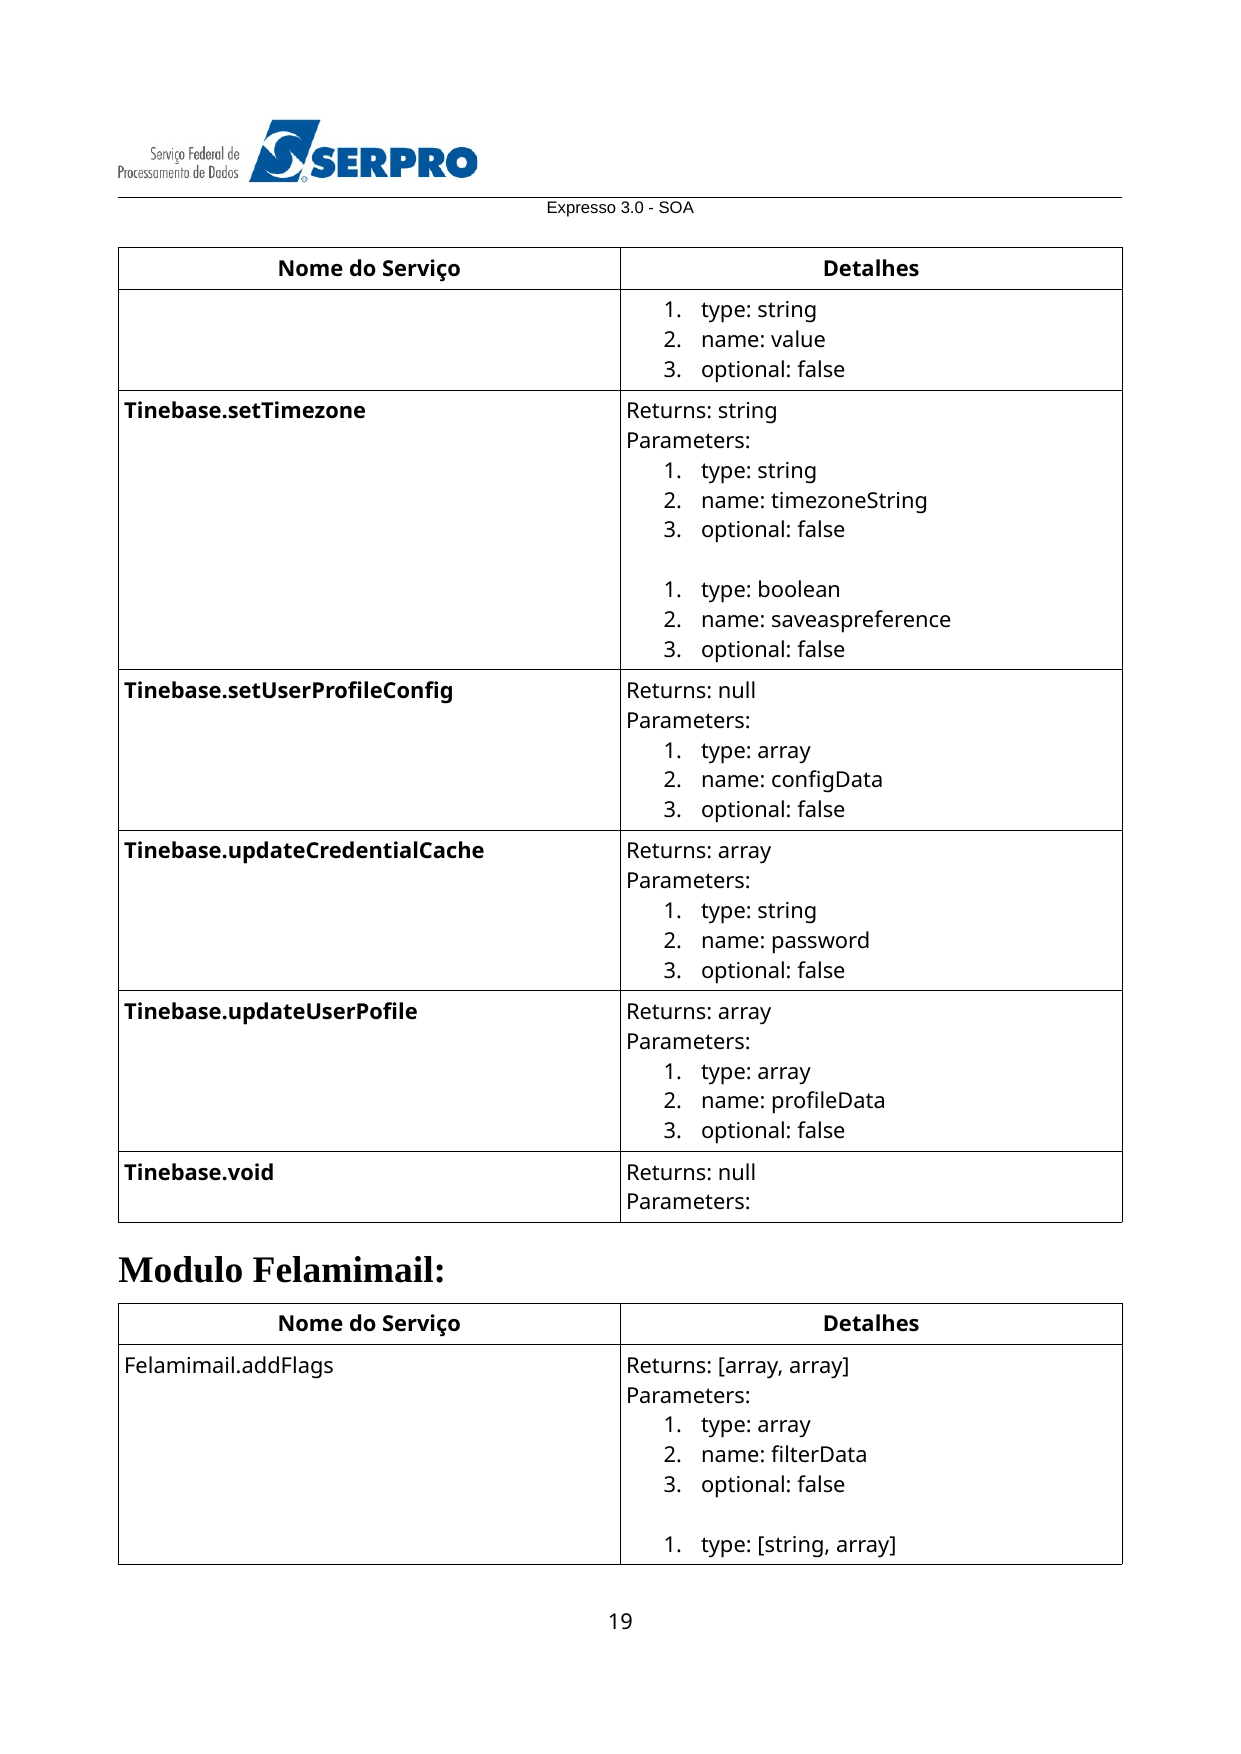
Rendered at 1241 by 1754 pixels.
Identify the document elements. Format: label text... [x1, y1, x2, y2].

table_header Detalhes [621, 1304, 1122, 1344]
table_cell Returns: array Parameters: type: string name: password optional: false [621, 831, 1122, 990]
table_cell Returns: null Parameters: type: array name: configData optional: false [621, 670, 1122, 830]
table_cell Tinebase.updateUserPofile [119, 991, 620, 1151]
table_cell Returns: array Parameters: type: array name: profileData optional: false [621, 991, 1122, 1151]
table_header Nome do Serviço [119, 248, 620, 288]
subtitle Modulo Felamimail: [118, 1247, 1122, 1290]
table_cell Tinebase.updateCredentialCache [119, 831, 620, 990]
table_cell Returns: string Parameters: type: string name: timezoneString optional: false type: boolean name: saveaspreference optional: false [621, 391, 1122, 669]
table_cell Tinebase.setTimezone [119, 391, 620, 669]
table_cell Felamimail.addFlags [119, 1345, 620, 1564]
picture [118, 118, 478, 183]
table_header Nome do Serviço [119, 1304, 620, 1344]
table_cell Tinebase.setUserProfileConfig [119, 670, 620, 830]
table_cell Tinebase.void [119, 1152, 620, 1222]
table_cell Returns: null Parameters: [621, 1152, 1122, 1222]
table_header Detalhes [621, 248, 1122, 288]
table_cell Returns: [array, array] Parameters: type: array name: filterData optional: false type: [string, array] name: flags optional: false [621, 1345, 1122, 1564]
table_cell [119, 290, 620, 389]
table_cell Returns: null Parameters: type: string name: name optional: false type: string name: value optional: false [621, 290, 1122, 389]
